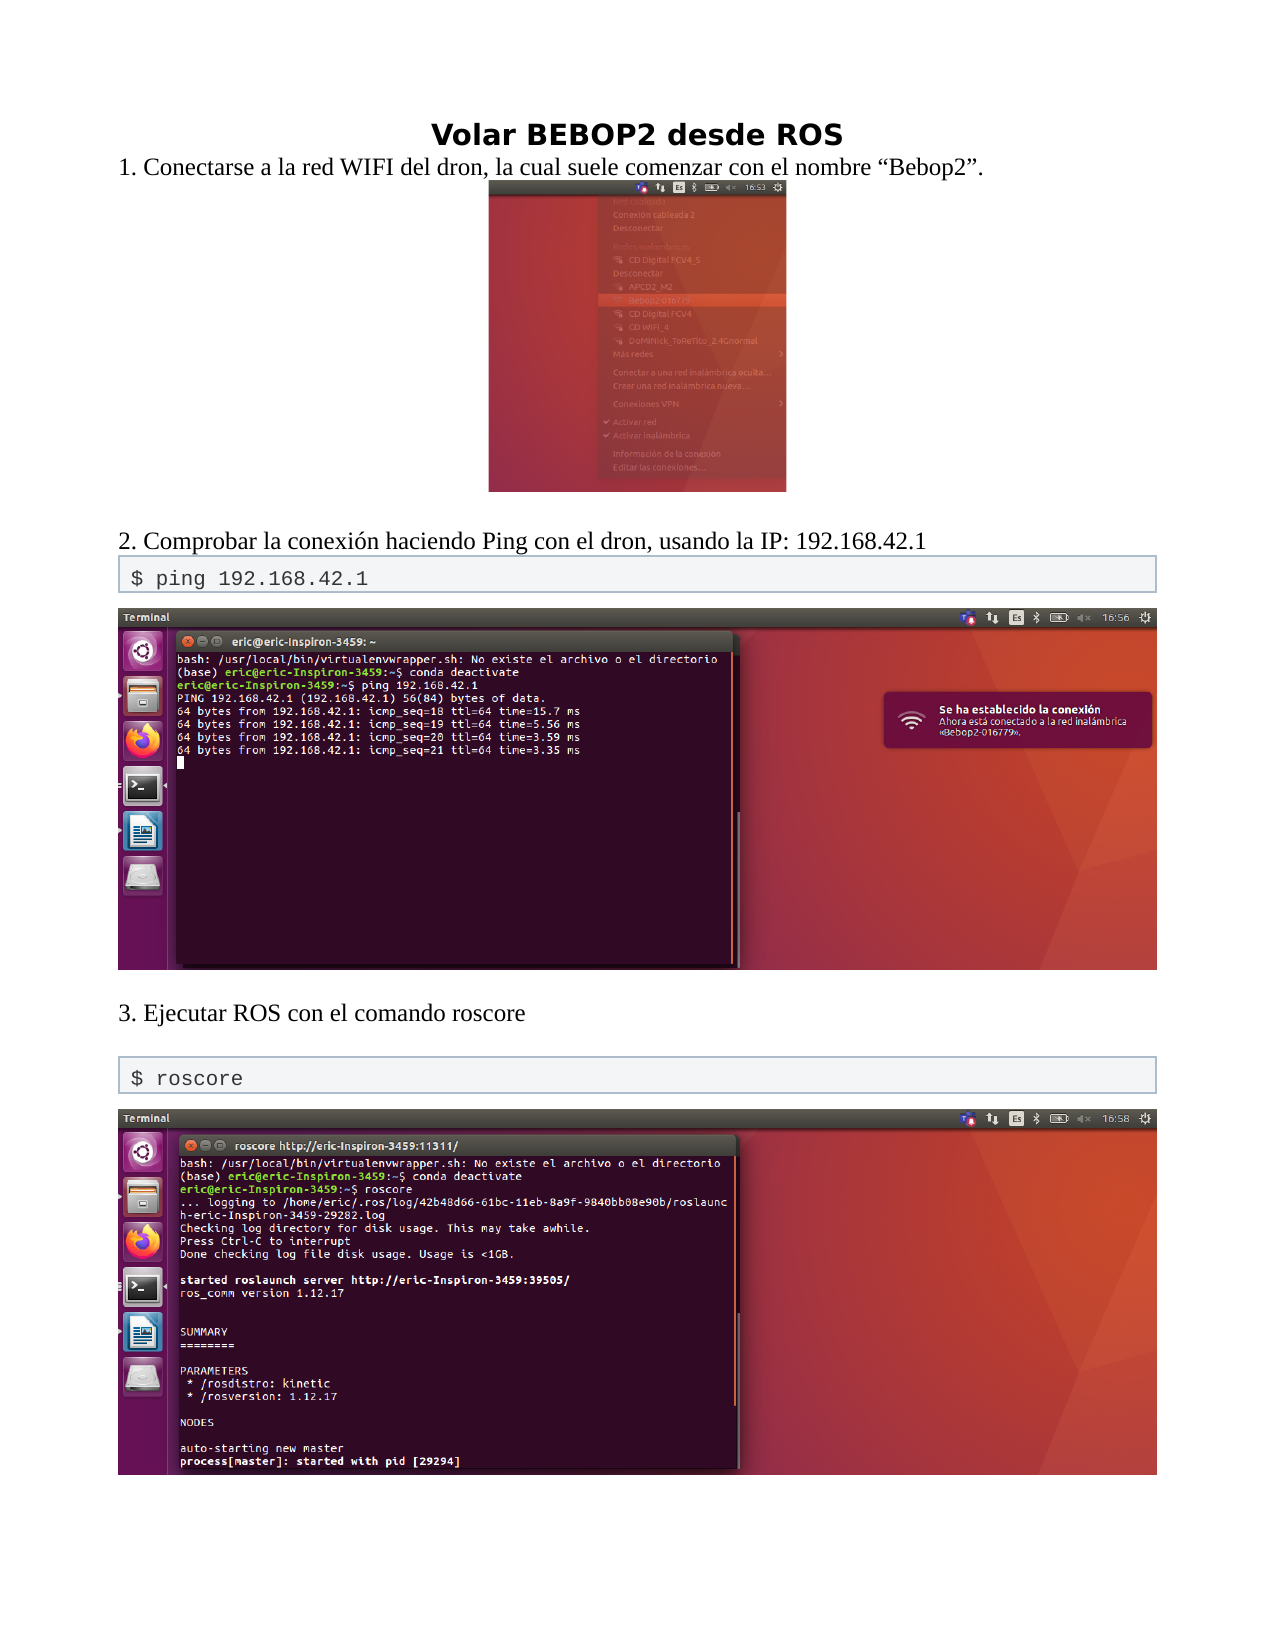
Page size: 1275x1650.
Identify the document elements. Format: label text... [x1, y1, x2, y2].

text $ ping 192.168.42.1 [120, 557, 1155, 591]
text 1. Conectarse a la red WIFI del dron, la cual suele comenzar con el nombre “Bebop2”. [118, 152, 1157, 181]
text Volar BEBOP2 desde ROS [118, 118, 1157, 152]
text 3. Ejecutar ROS con el comando roscore [118, 998, 1157, 1027]
picture [118, 1109, 1157, 1475]
picture [118, 608, 1157, 970]
text 2. Comprobar la conexión haciendo Ping con el dron, usando la IP: 192.168.42.1 [118, 526, 1157, 555]
text $ roscore [120, 1058, 1155, 1092]
